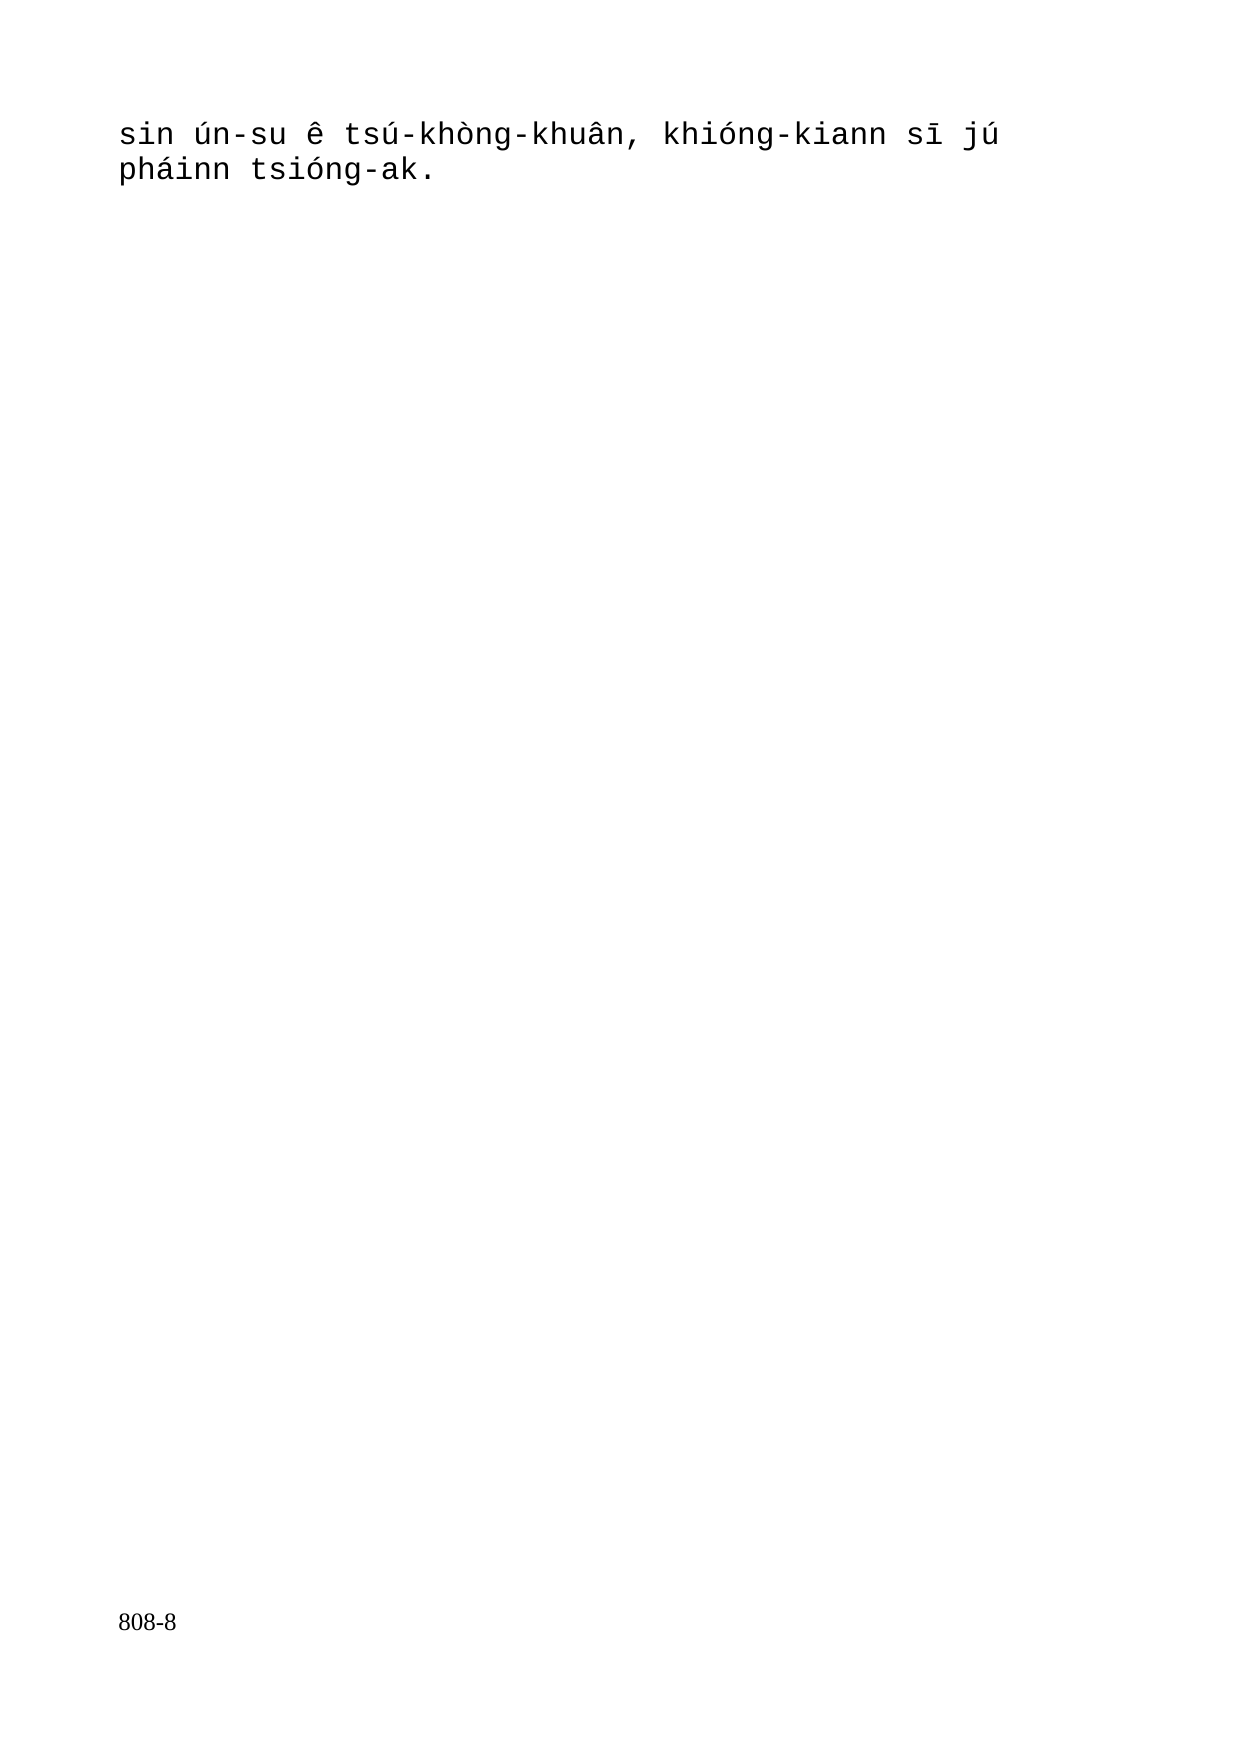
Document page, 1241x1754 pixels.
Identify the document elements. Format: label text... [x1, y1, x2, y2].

text sin ún-su ê tsú-khòng-khuân, khióng-kiann sī jú pháinn tsióng-ak. [118, 118, 1122, 189]
